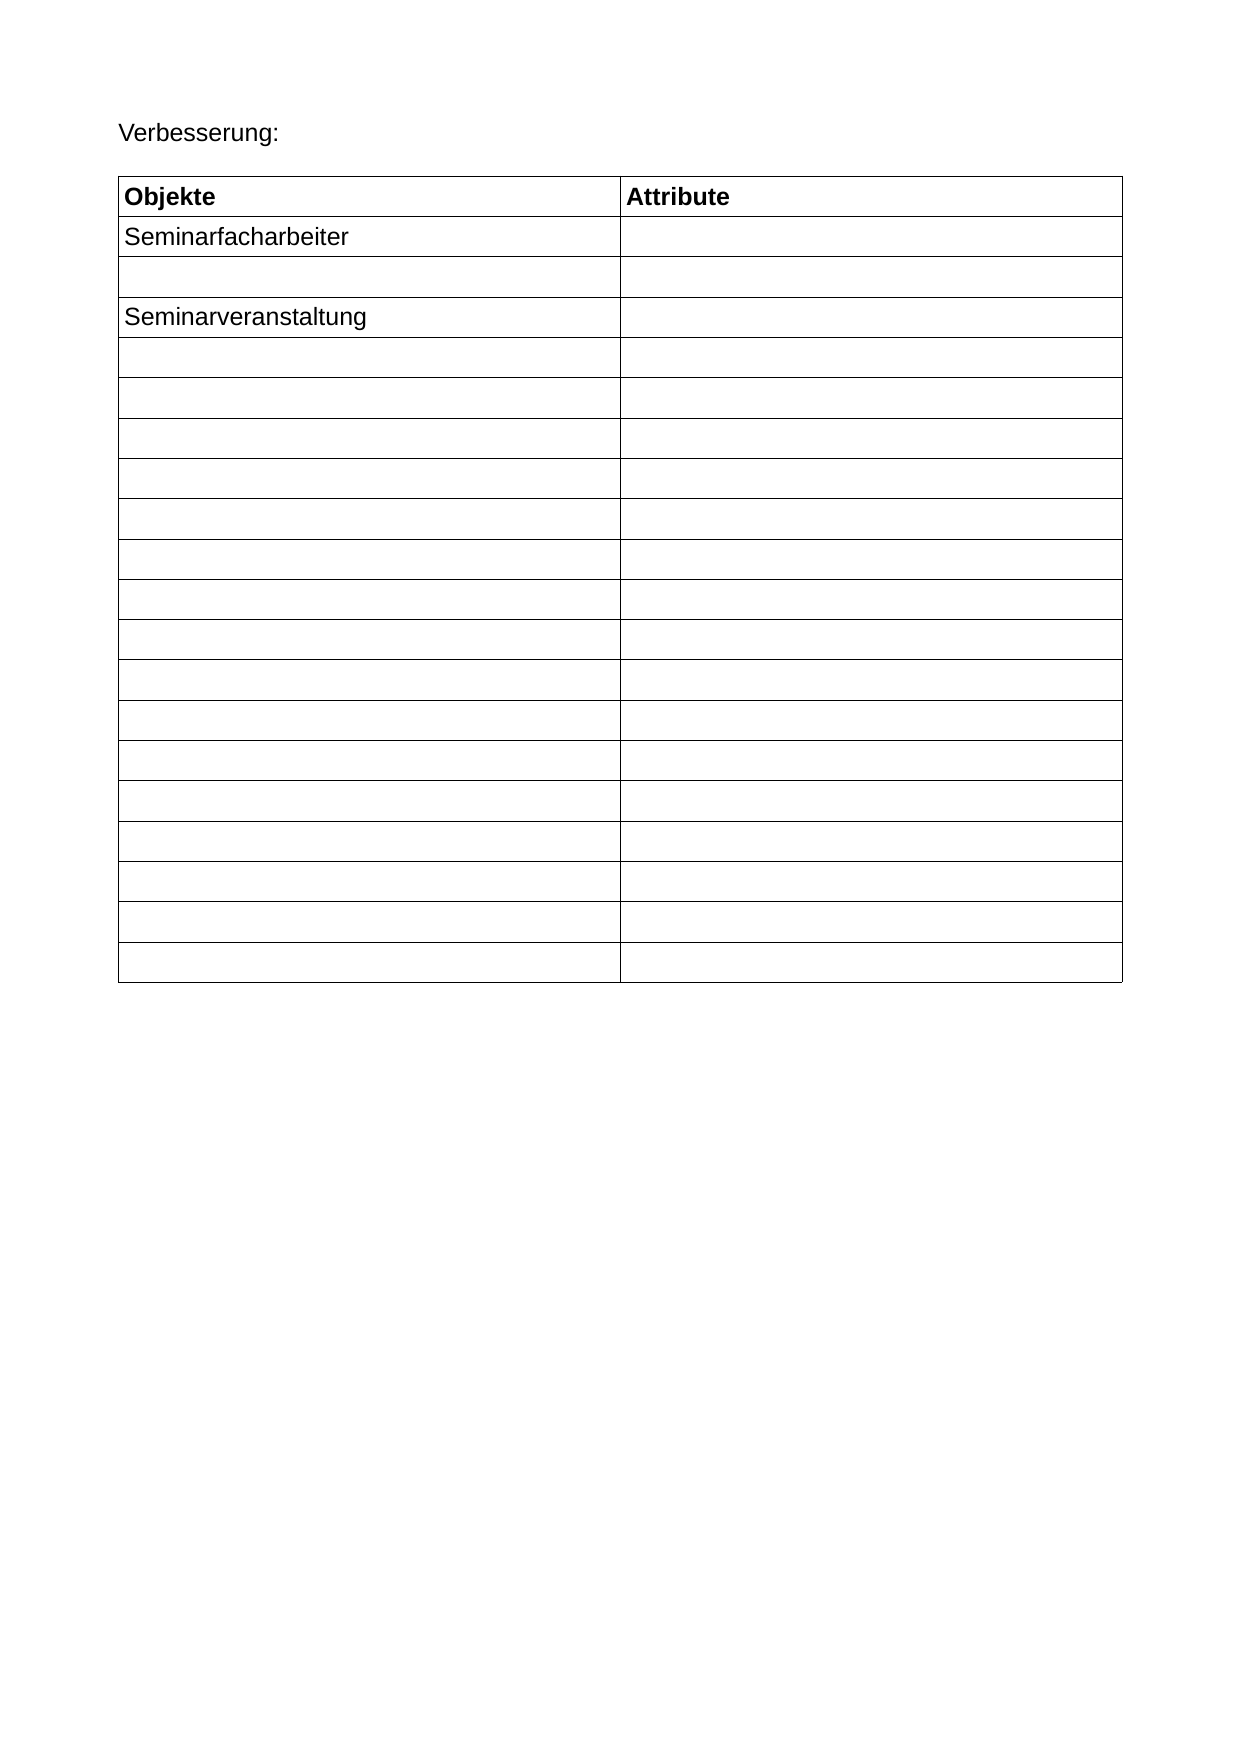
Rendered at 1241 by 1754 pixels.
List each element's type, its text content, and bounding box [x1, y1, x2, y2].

table_cell Seminarfacharbeiter [119, 217, 620, 256]
table_cell [621, 741, 1122, 780]
table_cell [621, 419, 1122, 458]
table_cell Seminarveranstaltung [119, 298, 620, 337]
table_cell [119, 822, 620, 861]
table_cell [621, 217, 1122, 256]
table_cell [119, 943, 620, 982]
table_cell [621, 459, 1122, 498]
table_cell [621, 862, 1122, 901]
table_header Attribute [621, 177, 1122, 216]
table_cell [119, 378, 620, 417]
table_cell [119, 781, 620, 821]
table_header Objekte [119, 177, 620, 216]
table_cell [621, 298, 1122, 337]
table_cell [621, 660, 1122, 700]
table_cell [119, 862, 620, 901]
table_cell [621, 943, 1122, 982]
table_cell [621, 781, 1122, 821]
table_cell [621, 378, 1122, 417]
table_cell [119, 419, 620, 458]
table_cell [621, 540, 1122, 579]
table_cell [119, 459, 620, 498]
table_cell [621, 499, 1122, 538]
table_cell [621, 338, 1122, 377]
table_cell [119, 540, 620, 579]
table_cell [621, 257, 1122, 297]
text Verbesserung: [118, 118, 1122, 147]
table_cell [621, 822, 1122, 861]
table_cell [621, 580, 1122, 619]
table_cell [119, 741, 620, 780]
table_cell [119, 580, 620, 619]
table_cell [621, 620, 1122, 659]
table_cell [119, 620, 620, 659]
table_cell [621, 902, 1122, 942]
table_cell [621, 701, 1122, 740]
table_cell [119, 701, 620, 740]
table_cell [119, 257, 620, 297]
table_cell [119, 499, 620, 538]
table_cell [119, 902, 620, 942]
table_cell [119, 338, 620, 377]
table_cell [119, 660, 620, 700]
